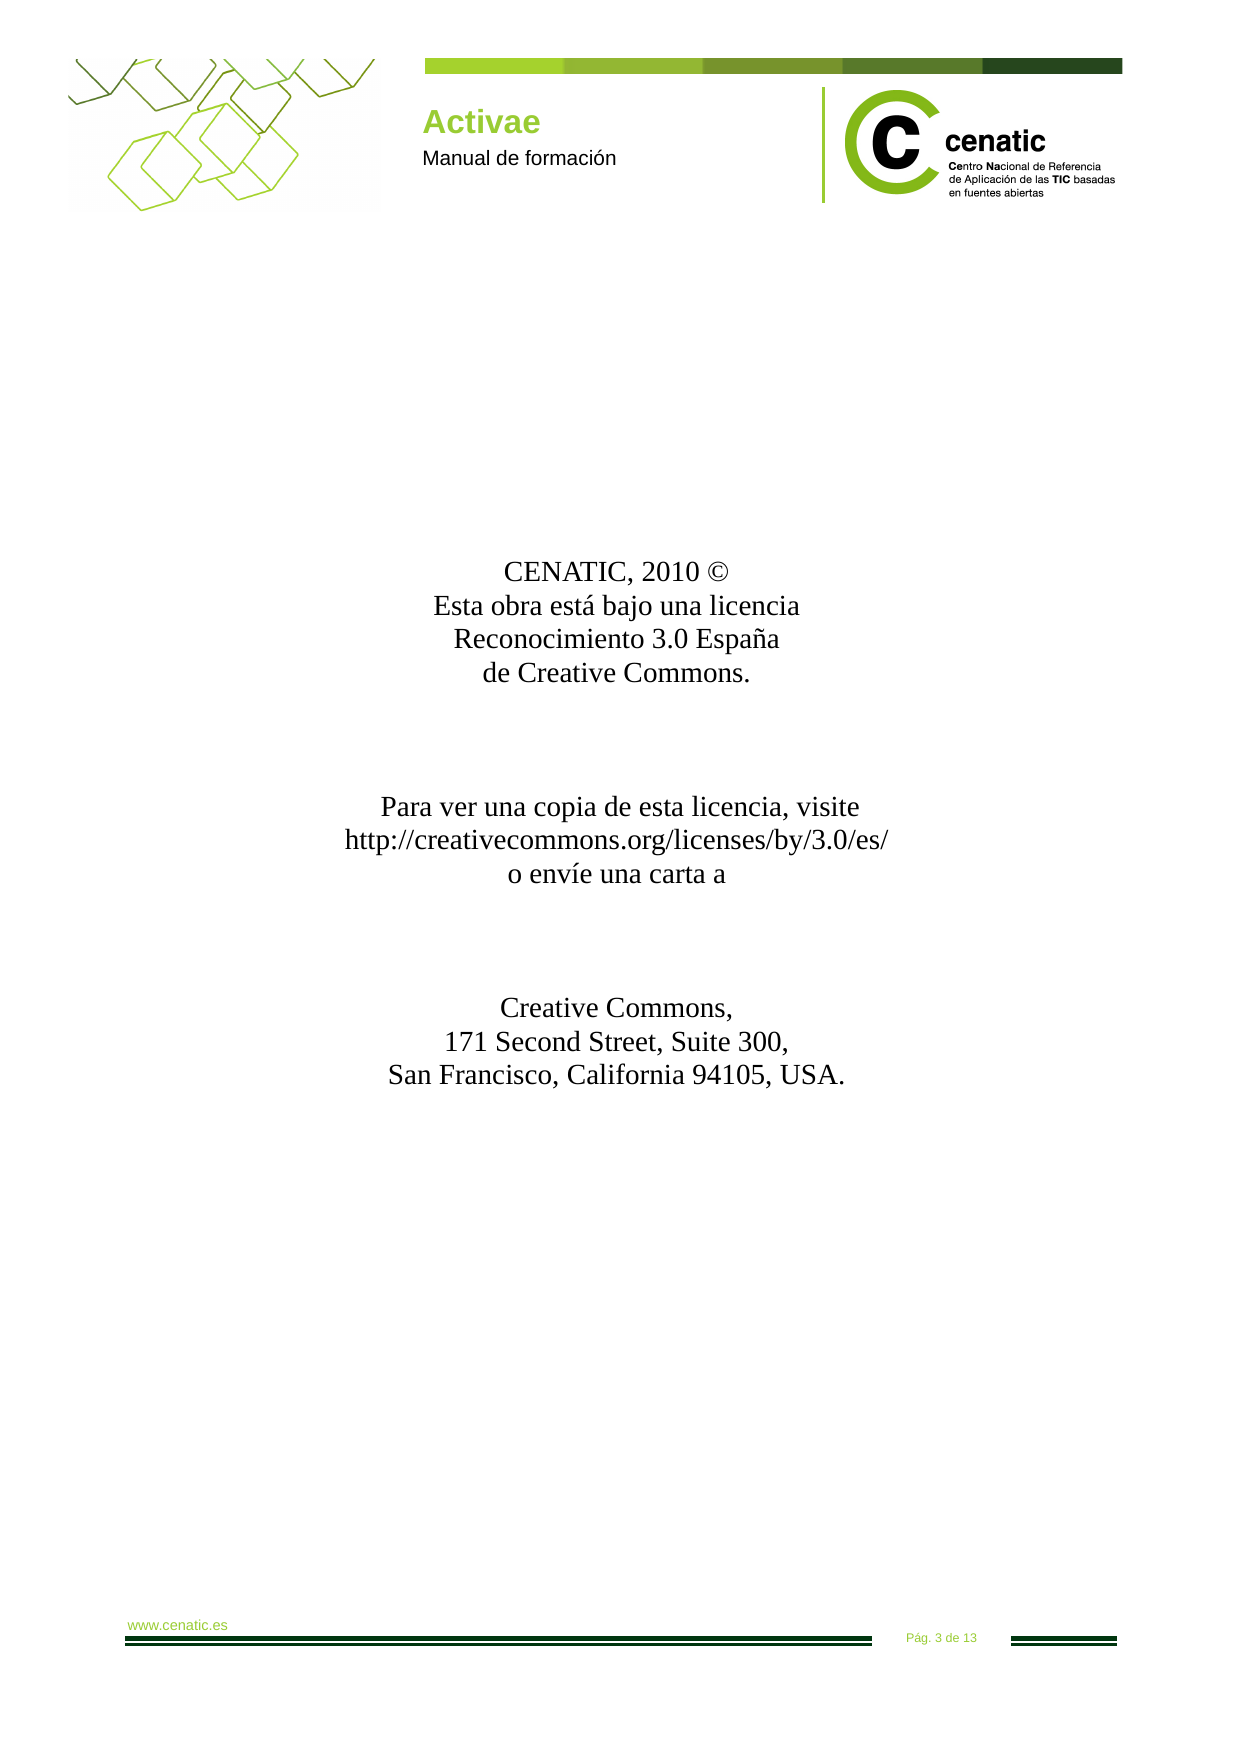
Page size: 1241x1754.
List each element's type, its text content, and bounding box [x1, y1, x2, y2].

text Para ver una copia de esta licencia, visite http://creativecommons.org/licenses/by/3.0/es/ [118, 789, 1122, 856]
picture [845, 90, 1118, 197]
picture [68, 58, 382, 212]
text San Francisco, California 94105, USA. [118, 1057, 1122, 1091]
text o envíe una carta a [118, 856, 1122, 889]
text de Creative Commons. [118, 655, 1122, 688]
text CENATIC, 2010 © [118, 554, 1122, 588]
text Esta obra está bajo una licencia [118, 588, 1122, 621]
picture [425, 58, 1123, 74]
text Creative Commons, [118, 990, 1122, 1024]
text 171 Second Street, Suite 300, [118, 1024, 1122, 1057]
text Reconocimiento 3.0 España [118, 621, 1122, 655]
